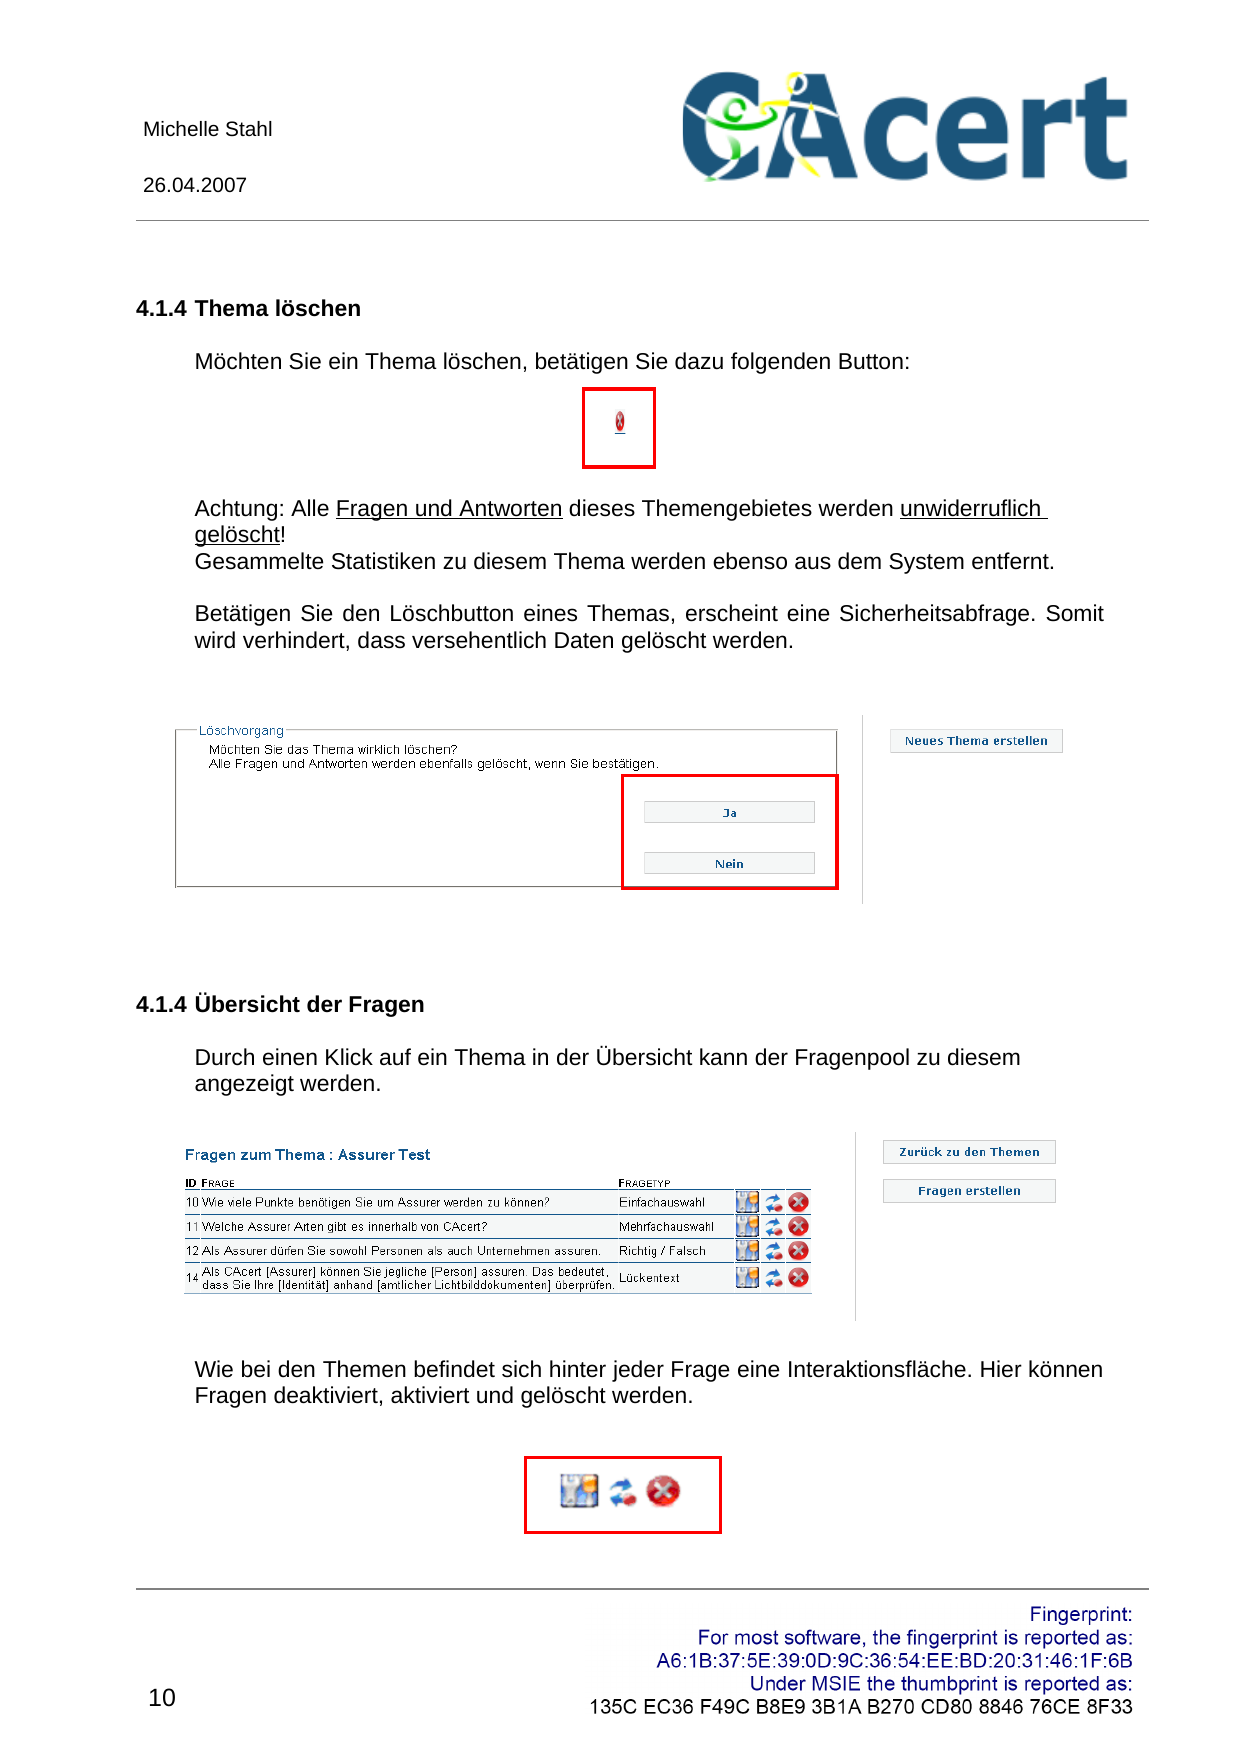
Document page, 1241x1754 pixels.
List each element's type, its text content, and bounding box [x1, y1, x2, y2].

text Durch einen Klick auf ein Thema in der Übersicht kann der Fragenpool zu diesem angezeigt werden. [194, 1044, 1104, 1097]
text Betätigen Sie den Löschbutton eines Themas, erscheint eine Sicherheitsabfrage. Somit wird verhindert, dass versehentlich Daten gelöscht werden. [194, 600, 1104, 653]
text 4.1.4 Thema löschen [136, 295, 1104, 322]
text Möchten Sie ein Thema löschen, betätigen Sie dazu folgenden Button: [194, 348, 1104, 374]
text Achtung: Alle Fragen und Antworten dieses Themengebietes werden unwiderruflich gelöscht! [194, 495, 1104, 548]
text Gesammelte Statistiken zu diesem Thema werden ebenso aus dem System entfernt. [194, 548, 1104, 574]
picture [682, 71, 1128, 182]
picture [556, 1470, 684, 1513]
picture [169, 715, 1071, 904]
picture [618, 409, 626, 427]
text Wie bei den Themen befindet sich hinter jeder Frage eine Interaktionsfläche. Hier können Fragen deaktiviert, aktiviert und gelöscht werden. [194, 1356, 1104, 1408]
text 4.1.4 Übersicht der Fragen [136, 991, 1104, 1018]
picture [152, 1132, 1088, 1321]
